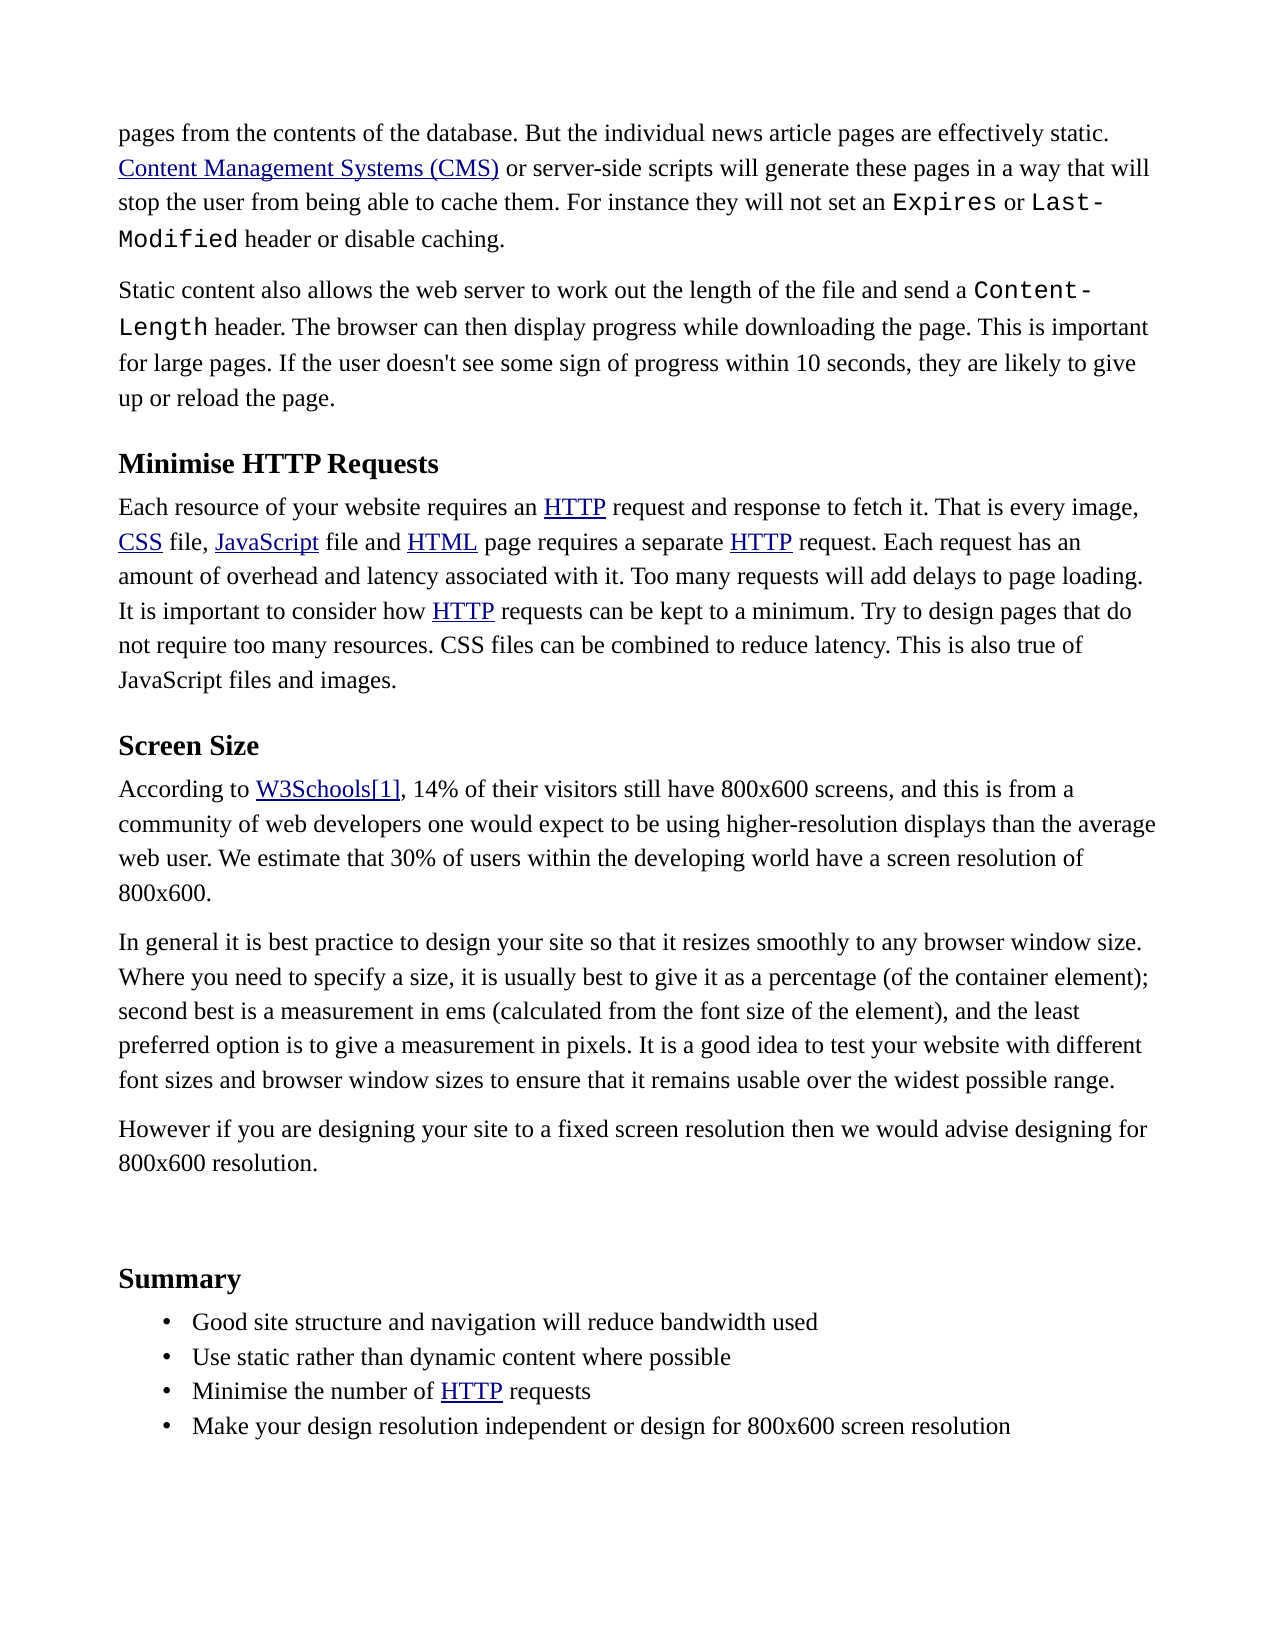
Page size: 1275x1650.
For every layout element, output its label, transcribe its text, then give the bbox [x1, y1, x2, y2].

list Good site structure and navigation will reduce bandwidth used [162, 1307, 1157, 1336]
list Minimise the number of HTTP requests [162, 1376, 1157, 1405]
text pages from the contents of the database. But the individual news article pages are effectively static. Content Management Systems (CMS) or server-side scripts will generate these pages in a way that will stop the user from being able to cache them. For instance they will not set an Expires or Last-Modified header or disable caching. [118, 118, 1157, 254]
subtitle Minimise HTTP Requests [118, 446, 1157, 480]
text According to W3Schools[1], 14% of their visitors still have 800x600 screens, and this is from a community of web developers one would expect to be using higher-resolution displays than the average web user. We estimate that 30% of users within the developing world have a screen resolution of 800x600. [118, 774, 1157, 907]
text However if you are designing your site to a fixed screen resolution then we would advise designing for 800x600 resolution. [118, 1114, 1157, 1177]
list Make your design resolution independent or design for 800x600 screen resolution [162, 1411, 1157, 1439]
text Each resource of your website requires an HTTP request and response to fetch it. That is every image, CSS file, JavaScript file and HTML page requires a separate HTTP request. Each request has an amount of overhead and latency associated with it. Too many requests will add delays to page loading. It is important to consider how HTTP requests can be kept to a minimum. Try to design pages that do not require too many resources. CSS files can be combined to reduce latency. This is also true of JavaScript files and images. [118, 492, 1157, 694]
subtitle Screen Size [118, 728, 1157, 762]
text Static content also allows the web server to work out the length of the file and send a Content-Length header. The browser can then display progress while downloading the page. This is important for large pages. If the user doesn't see some sign of progress within 10 seconds, they are likely to give up or reload the page. [118, 275, 1157, 412]
list Use static rather than dynamic content where possible [162, 1342, 1157, 1371]
text In general it is best practice to design your site so that it resizes smoothly to any browser window size. Where you need to specify a size, it is usually best to give it as a percentage (of the container element); second best is a measurement in ems (calculated from the font size of the element), and the least preferred option is to give a measurement in pixels. It is a good idea to test your website with different font sizes and browser window sizes to ensure that it remains usable over the widest possible range. [118, 927, 1157, 1094]
subtitle Summary [118, 1261, 1157, 1295]
